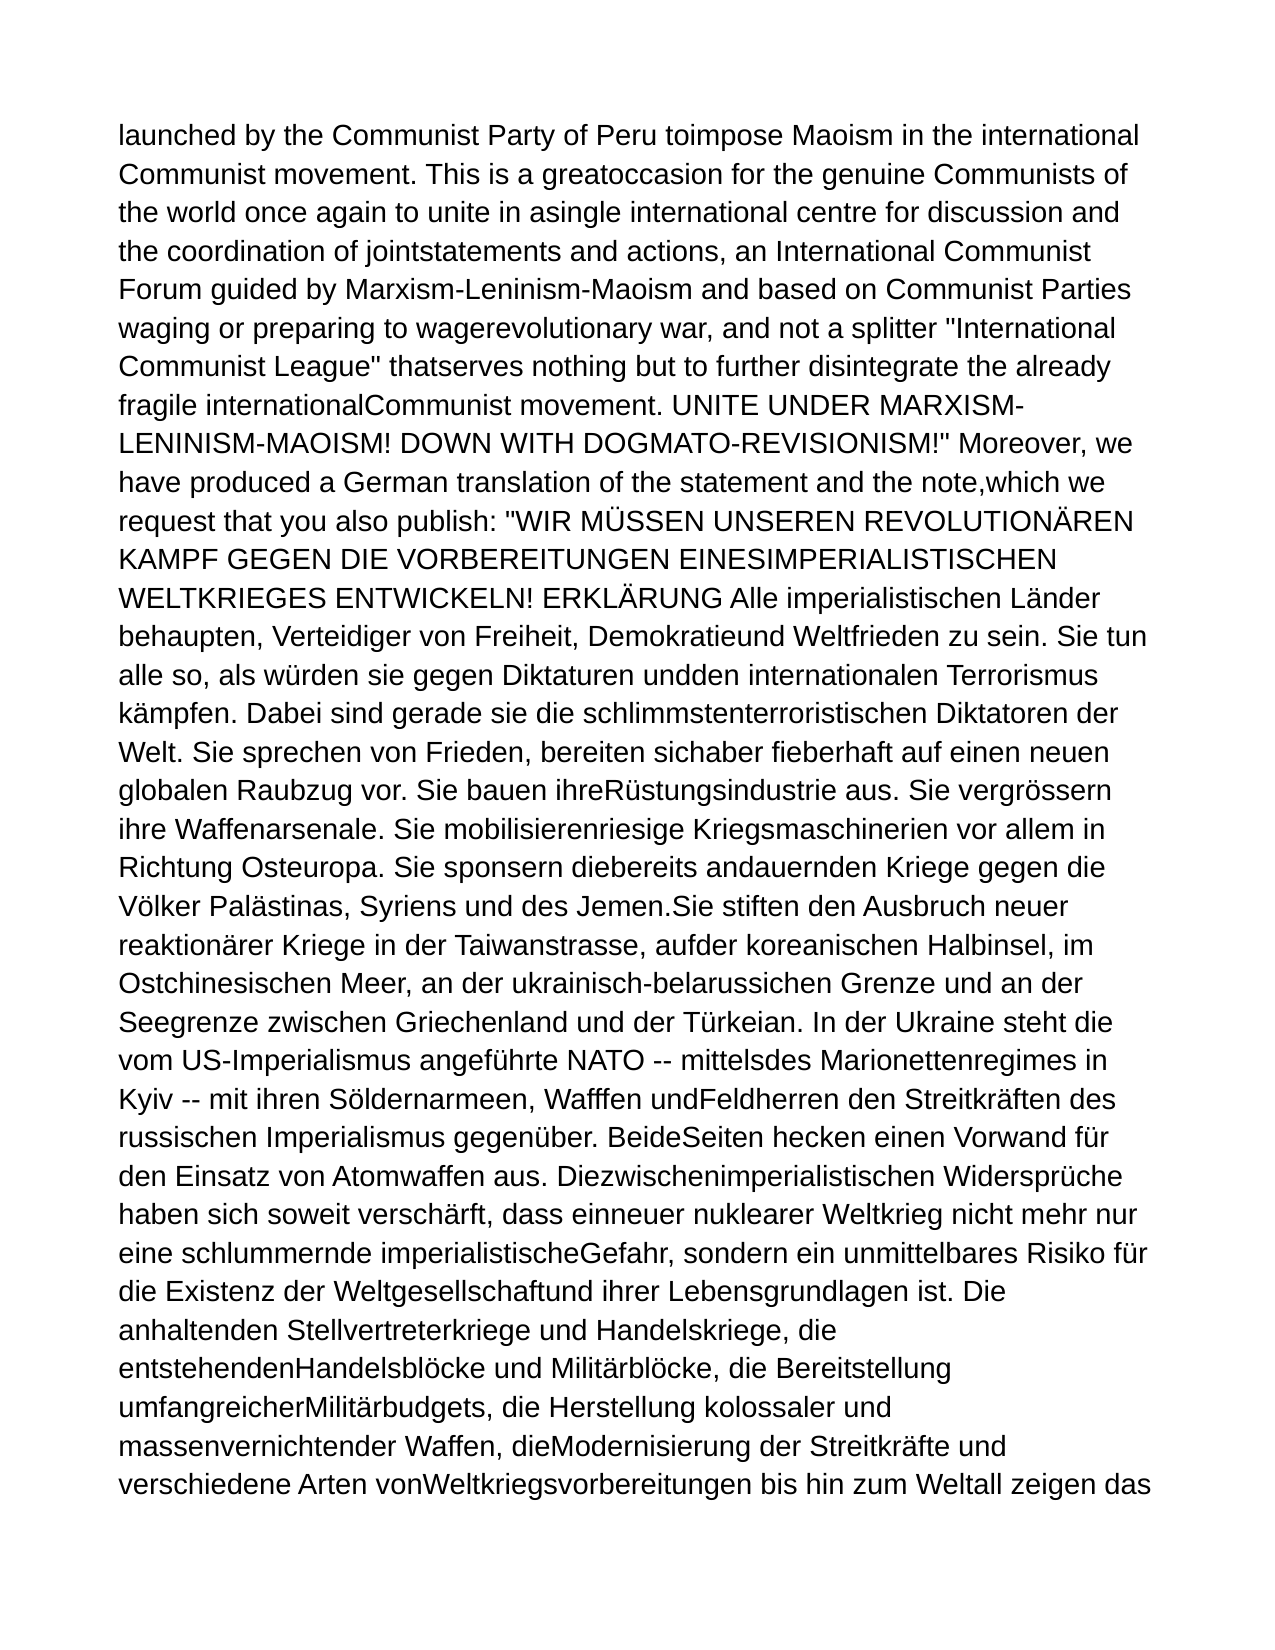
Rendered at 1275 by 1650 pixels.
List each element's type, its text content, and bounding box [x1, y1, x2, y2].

text launched by the Communist Party of Peru toimpose Maoism in the international Communist movement. This is a greatoccasion for the genuine Communists of the world once again to unite in asingle international centre for discussion and the coordination of jointstatements and actions, an International Communist Forum guided by Marxism-Leninism-Maoism and based on Communist Parties waging or preparing to wagerevolutionary war, and not a splitter "International Communist League" thatserves nothing but to further disintegrate the already fragile internationalCommunist movement. UNITE UNDER MARXISM-LENINISM-MAOISM! DOWN WITH DOGMATO-REVISIONISM!" Moreover, we have produced a German translation of the statement and the note,which we request that you also publish: "WIR MÜSSEN UNSEREN REVOLUTIONÄREN KAMPF GEGEN DIE VORBEREITUNGEN EINESIMPERIALISTISCHEN WELTKRIEGES ENTWICKELN! ERKLÄRUNG Alle imperialistischen Länder behaupten, Verteidiger von Freiheit, Demokratieund Weltfrieden zu sein. Sie tun alle so, als würden sie gegen Diktaturen undden internationalen Terrorismus kämpfen. Dabei sind gerade sie die schlimmstenterroristischen Diktatoren der Welt. Sie sprechen von Frieden, bereiten sichaber fieberhaft auf einen neuen globalen Raubzug vor. Sie bauen ihreRüstungsindustrie aus. Sie vergrössern ihre Waffenarsenale. Sie mobilisierenriesige Kriegsmaschinerien vor allem in Richtung Osteuropa. Sie sponsern diebereits andauernden Kriege gegen die Völker Palästinas, Syriens und des Jemen.Sie stiften den Ausbruch neuer reaktionärer Kriege in der Taiwanstrasse, aufder koreanischen Halbinsel, im Ostchinesischen Meer, an der ukrainisch-belarussichen Grenze und an der Seegrenze zwischen Griechenland und der Türkeian. In der Ukraine steht die vom US-Imperialismus angeführte NATO -- mittelsdes Marionettenregimes in Kyiv -- mit ihren Söldernarmeen, Wafffen undFeldherren den Streitkräften des russischen Imperialismus gegenüber. BeideSeiten hecken einen Vorwand für den Einsatz von Atomwaffen aus. Diezwischenimperialistischen Widersprüche haben sich soweit verschärft, dass einneuer nuklearer Weltkrieg nicht mehr nur eine schlummernde imperialistischeGefahr, sondern ein unmittelbares Risiko für die Existenz der Weltgesellschaftund ihrer Lebensgrundlagen ist. Die anhaltenden Stellvertreterkriege und Handelskriege, die entstehendenHandelsblöcke und Militärblöcke, die Bereitstellung umfangreicherMilitärbudgets, die Herstellung kolossaler und massenvernichtender Waffen, dieModernisierung der Streitkräfte und verschiedene Arten vonWeltkriegsvorbereitungen bis hin zum Weltall zeigen das [118, 118, 1157, 1501]
